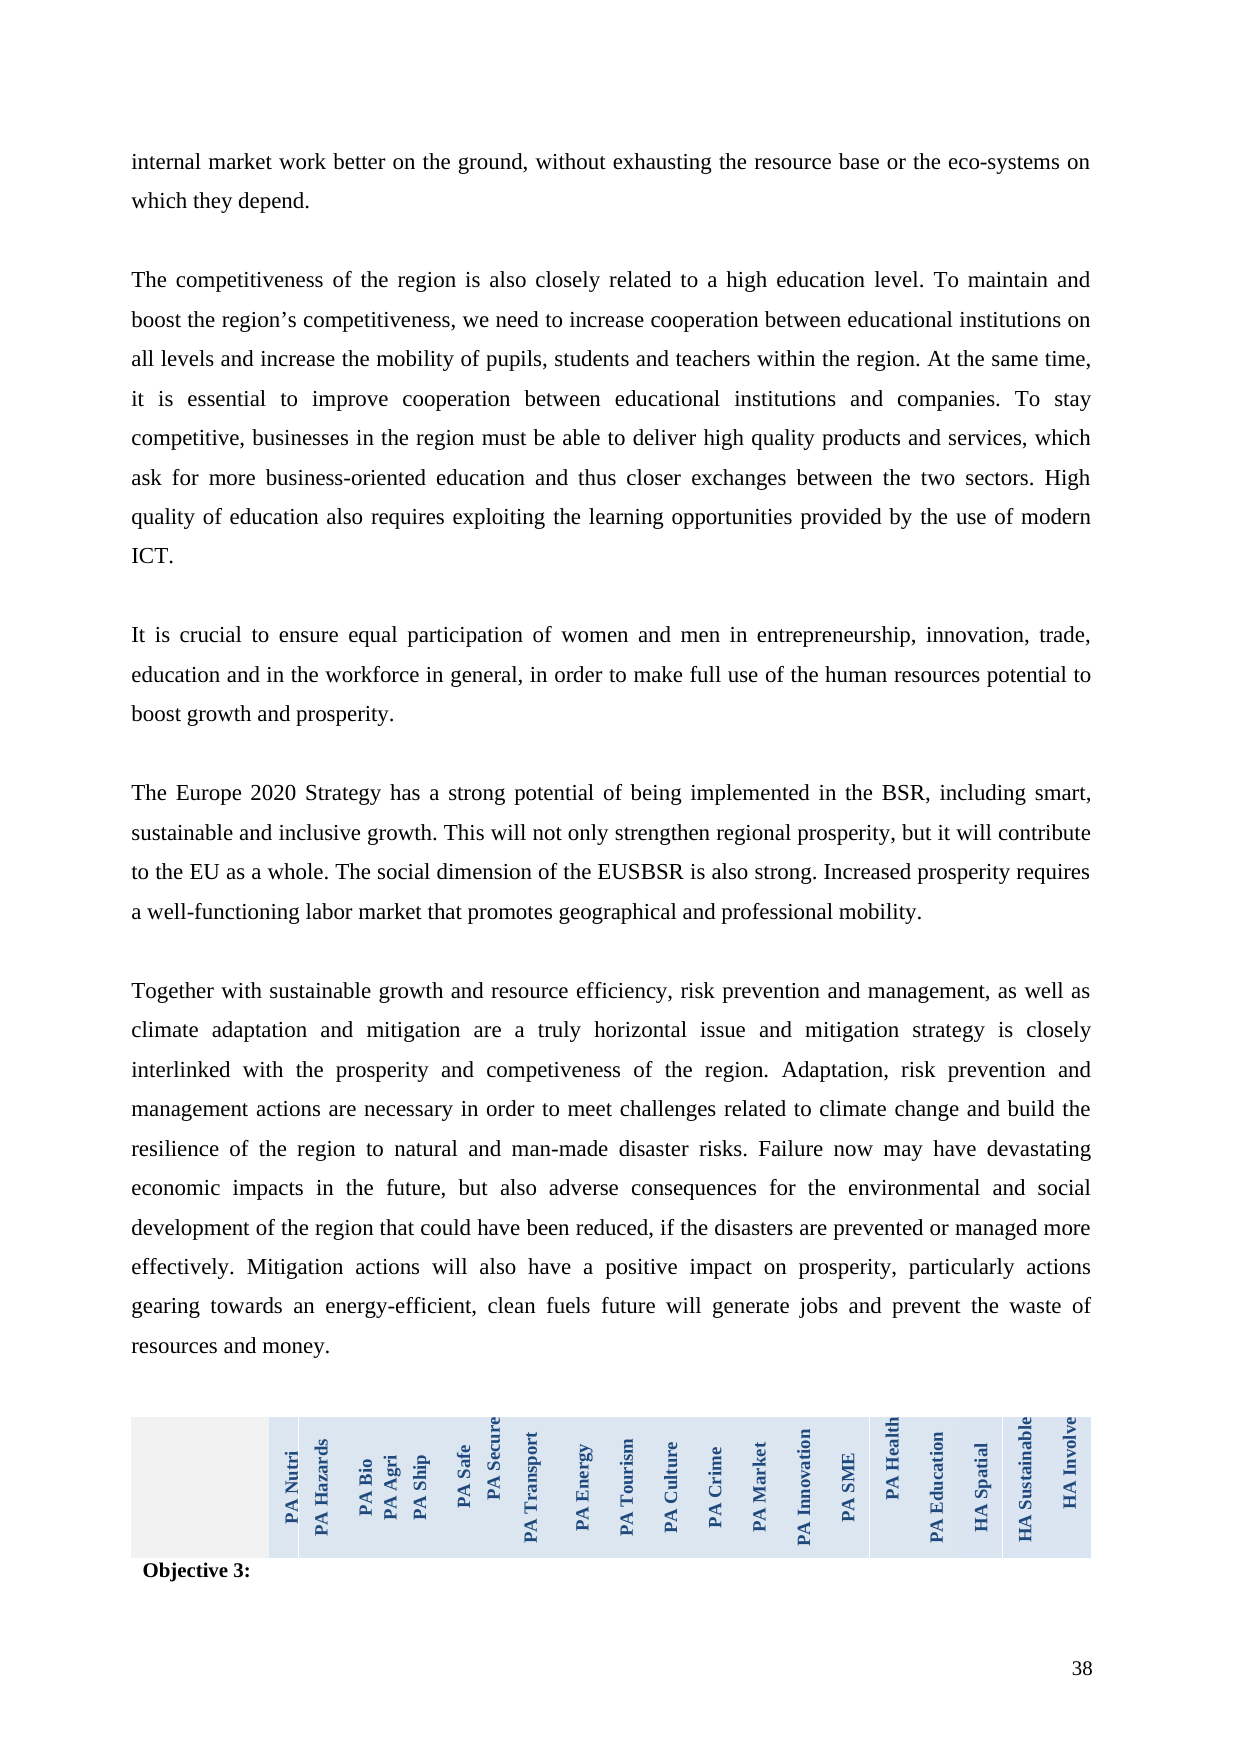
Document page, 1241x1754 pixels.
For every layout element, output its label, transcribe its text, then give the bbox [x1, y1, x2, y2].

text It is crucial to ensure equal participation of women and men in entrepreneurship, innovation, trade, education and in the workforce in general, in order to make full use of the human resources potential to boost growth and prosperity. [131, 621, 1092, 727]
table_header HA Involve [1047, 1417, 1091, 1558]
table_header PA SME [825, 1417, 869, 1558]
table_header PA Culture [648, 1417, 692, 1558]
table_header PA Bio [343, 1417, 368, 1558]
table_cell [368, 1559, 397, 1595]
table_cell [692, 1559, 737, 1595]
table_cell [343, 1559, 368, 1595]
table_header PA Safe [441, 1417, 471, 1558]
table_header HA Sustainable [1003, 1417, 1047, 1558]
table_header [131, 1417, 269, 1558]
table_cell [500, 1559, 559, 1595]
table_header PA Market [737, 1417, 781, 1558]
table_header PA Hazards [299, 1417, 343, 1558]
table_header [1091, 1417, 1128, 1558]
table_cell [870, 1559, 914, 1595]
table_cell [781, 1559, 825, 1595]
table_cell [397, 1559, 441, 1595]
text The Europe 2020 Strategy has a strong potential of being implemented in the BSR, including smart, sustainable and inclusive growth. This will not only strengthen regional prosperity, but it will contribute to the EU as a whole. The social dimension of the EUSBSR is also strong. Increased prosperity requires a well-functioning labor market that promotes geographical and professional mobility. [131, 779, 1092, 924]
table_header PA Secure [471, 1417, 500, 1558]
table_cell Objective 3: [131, 1559, 269, 1595]
table_cell [737, 1559, 781, 1595]
table_cell [471, 1559, 500, 1595]
table_cell [1003, 1559, 1047, 1595]
table_header PA Tourism [604, 1417, 648, 1558]
table_header PA Innovation [781, 1417, 825, 1558]
table_cell [559, 1559, 604, 1595]
table_header PA Health [870, 1417, 914, 1558]
table_header PA Transport [500, 1417, 559, 1558]
table_cell [604, 1559, 648, 1595]
table_cell [1091, 1559, 1128, 1595]
table_cell [914, 1559, 958, 1595]
table_header PA Agri [368, 1417, 397, 1558]
table_header PA Crime [692, 1417, 737, 1558]
table_cell [825, 1559, 869, 1595]
text Together with sustainable growth and resource efficiency, risk prevention and management, as well as climate adaptation and mitigation are a truly horizontal issue and mitigation strategy is closely interlinked with the prosperity and competiveness of the region. Adaptation, risk prevention and management actions are necessary in order to meet challenges related to climate change and build the resilience of the region to natural and man-made disaster risks. Failure now may have devastating economic impacts in the future, but also adverse consequences for the environmental and social development of the region that could have been reduced, if the disasters are prevented or managed more effectively. Mitigation actions will also have a positive impact on prosperity, particularly actions gearing towards an energy-efficient, clean fuels future will generate jobs and prevent the waste of resources and money. [131, 977, 1092, 1358]
text The competitiveness of the region is also closely related to a high education level. To maintain and boost the region’s competitiveness, we need to increase cooperation between educational institutions on all levels and increase the mobility of pupils, students and teachers within the region. At the same time, it is essential to improve cooperation between educational institutions and companies. To stay competitive, businesses in the region must be able to deliver high quality products and services, which ask for more business-oriented education and thus closer exchanges between the two sectors. High quality of education also requires exploiting the learning opportunities provided by the use of modern ICT. [131, 266, 1092, 569]
table_cell [269, 1559, 298, 1595]
table_header HA Spatial [958, 1417, 1002, 1558]
table_header PA Ship [397, 1417, 441, 1558]
table_header PA Energy [559, 1417, 604, 1558]
table_header PA Education [914, 1417, 958, 1558]
table_header PA Nutri [269, 1417, 298, 1558]
table_cell [441, 1559, 471, 1595]
table_cell [299, 1559, 343, 1595]
table_cell [958, 1559, 1002, 1595]
text internal market work better on the ground, without exhausting the resource base or the eco-systems on which they depend. [131, 148, 1092, 213]
table_cell [1047, 1559, 1091, 1595]
table_cell [648, 1559, 692, 1595]
